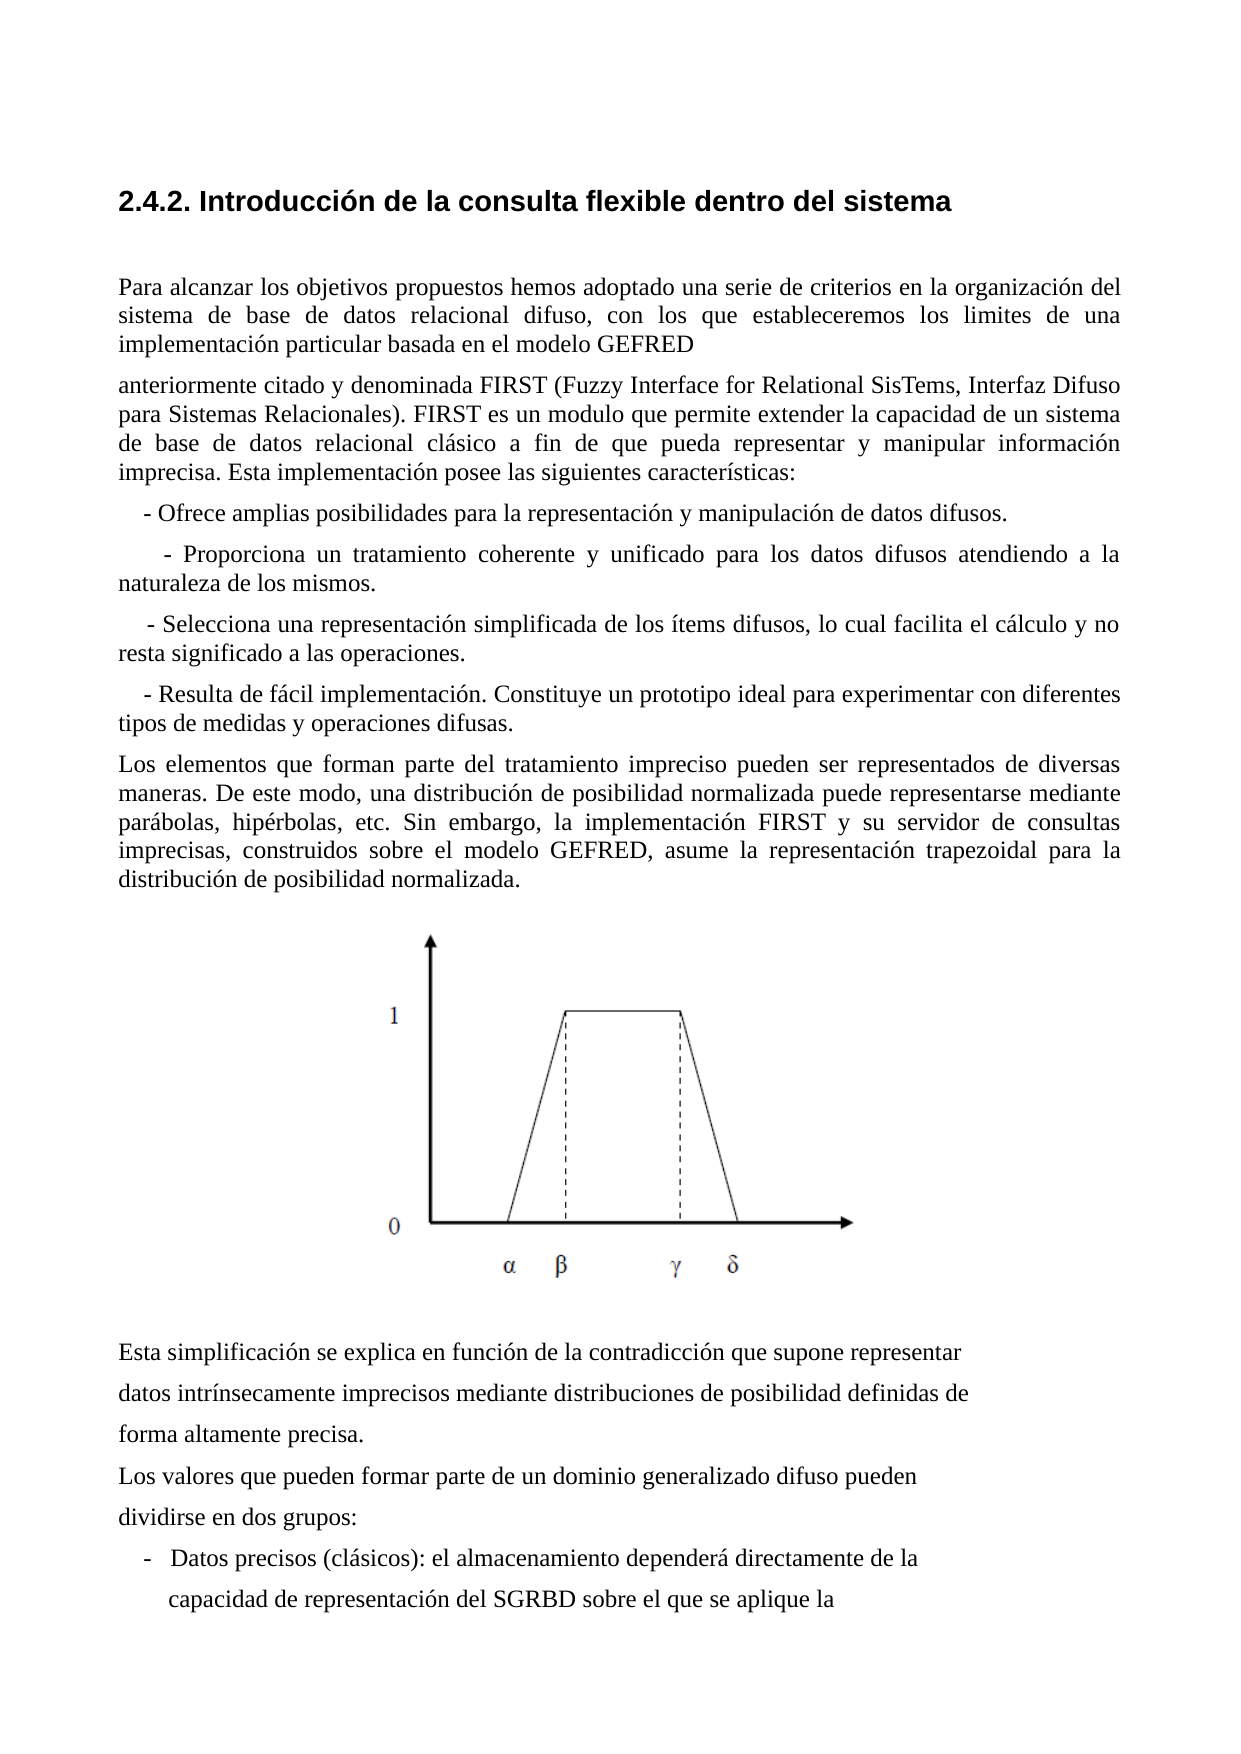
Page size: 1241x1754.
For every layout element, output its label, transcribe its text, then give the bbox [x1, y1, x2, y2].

subtitle 2.4.2. Introducción de la consulta flexible dentro del sistema [118, 184, 1122, 218]
text forma altamente precisa. [118, 1419, 1122, 1448]
picture [364, 925, 876, 1296]
text datos intrínsecamente imprecisos mediante distribuciones de posibilidad definidas de [118, 1378, 1122, 1407]
text Para alcanzar los objetivos propuestos hemos adoptado una serie de criterios en la organización del sistema de base de datos relacional difuso, con los que estableceremos los limites de una implementación particular basada en el modelo GEFRED [118, 272, 1122, 358]
text Los valores que pueden formar parte de un dominio generalizado difuso pueden [118, 1461, 1122, 1489]
text Esta simplificación se explica en función de la contradicción que supone representar [118, 1337, 1122, 1366]
text dividirse en dos grupos: [118, 1502, 1122, 1531]
text capacidad de representación del SGRBD sobre el que se aplique la [118, 1584, 1122, 1613]
text - Datos precisos (clásicos): el almacenamiento dependerá directamente de la [118, 1543, 1122, 1572]
text anteriormente citado y denominada FIRST (Fuzzy Interface for Relational SisTems, Interfaz Difuso para Sistemas Relacionales). FIRST es un modulo que permite extender la capacidad de un sistema de base de datos relacional clásico a fin de que pueda representar y manipular información imprecisa. Esta implementación posee las siguientes características: [118, 370, 1122, 485]
text - Ofrece amplias posibilidades para la representación y manipulación de datos difusos. [118, 498, 1122, 527]
text Los elementos que forman parte del tratamiento impreciso pueden ser representados de diversas maneras. De este modo, una distribución de posibilidad normalizada puede representarse mediante parábolas, hipérbolas, etc. Sin embargo, la implementación FIRST y su servidor de consultas imprecisas, construidos sobre el modelo GEFRED, asume la representación trapezoidal para la distribución de posibilidad normalizada. [118, 749, 1122, 893]
text - Selecciona una representación simplificada de los ítems difusos, lo cual facilita el cálculo y no resta significado a las operaciones. [118, 609, 1122, 667]
text - Resulta de fácil implementación. Constituye un prototipo ideal para experimentar con diferentes tipos de medidas y operaciones difusas. [118, 679, 1122, 737]
text - Proporciona un tratamiento coherente y unificado para los datos difusos atendiendo a la naturaleza de los mismos. [118, 539, 1122, 597]
